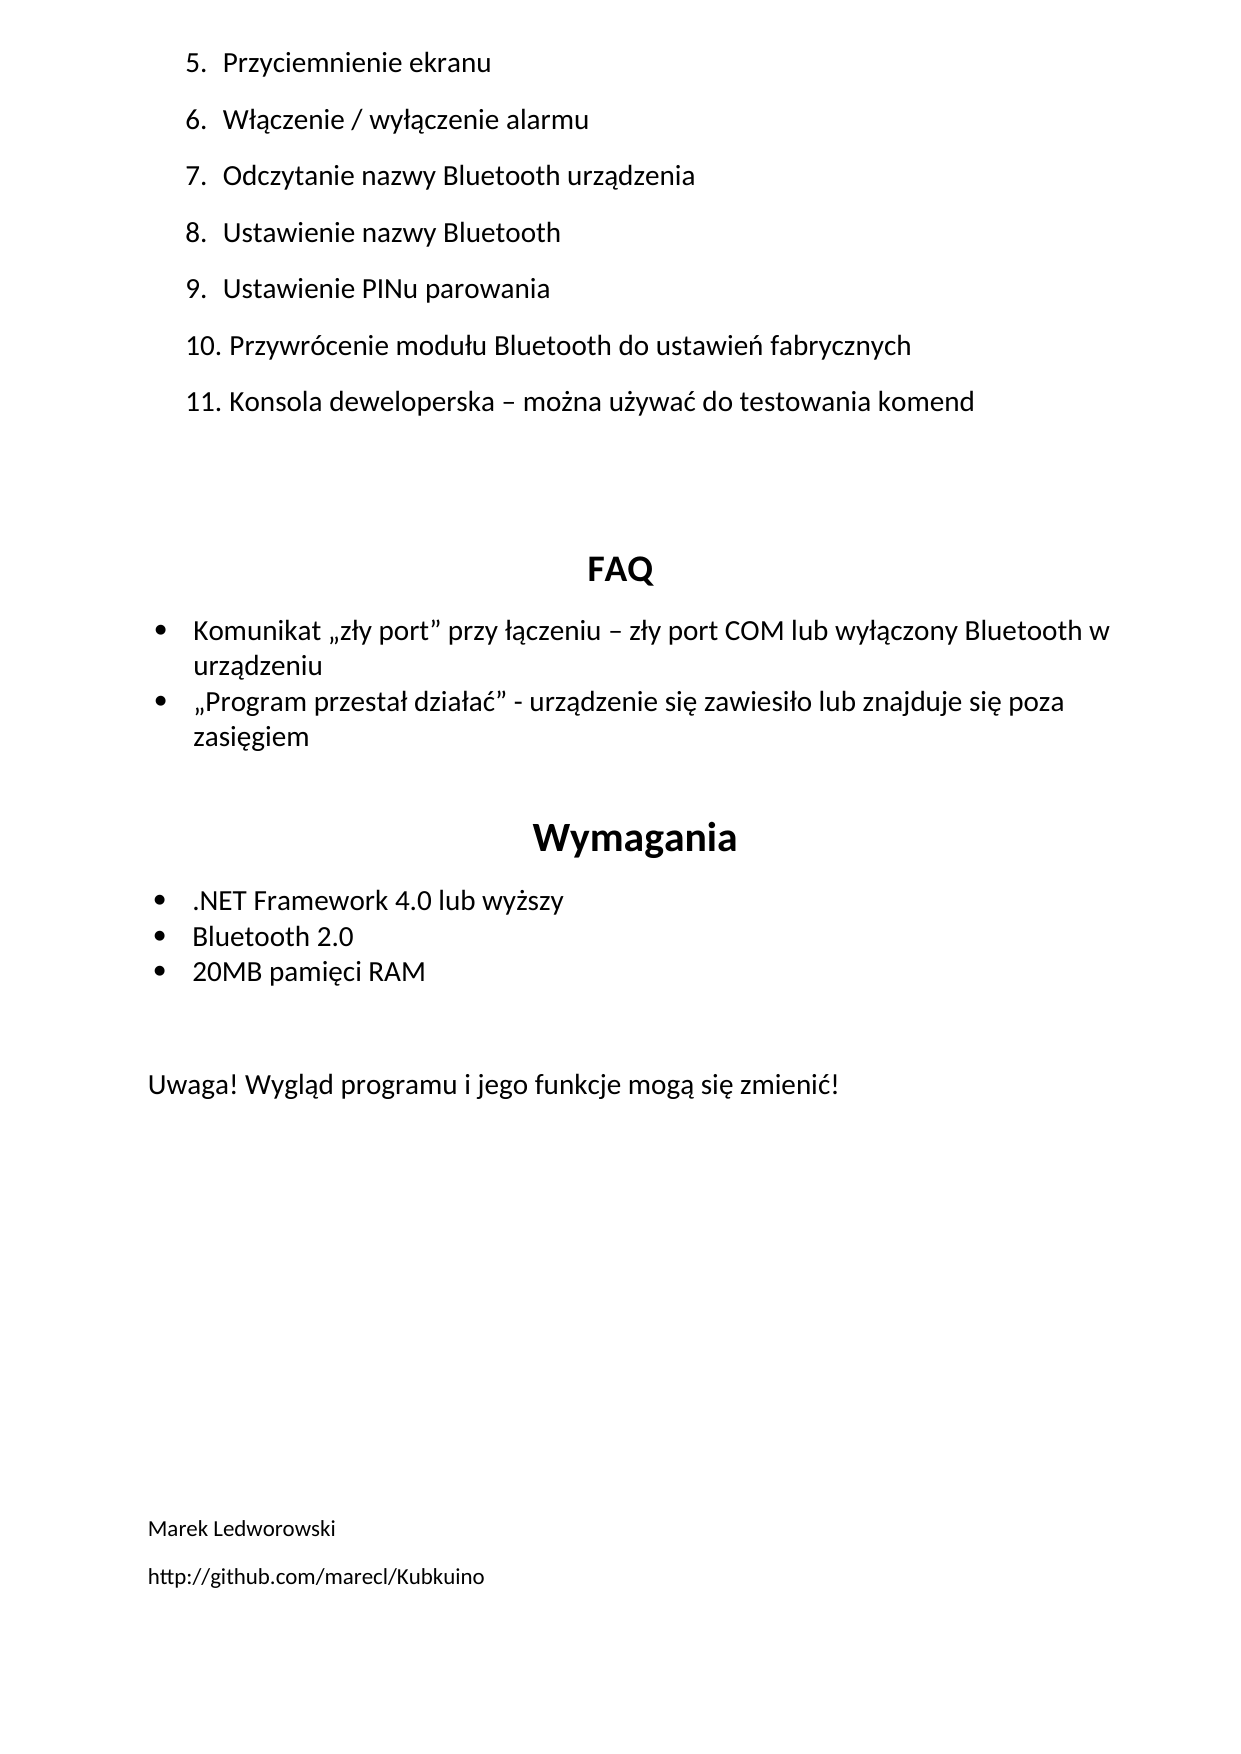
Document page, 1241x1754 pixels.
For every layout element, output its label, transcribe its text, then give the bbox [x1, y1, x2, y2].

list Włączenie / wyłączenie alarmu [185, 101, 1093, 136]
text Uwaga! Wygląd programu i jego funkcje mogą się zmienić! [148, 1066, 1122, 1102]
text http://github.com/marecl/Kubkuino [148, 1562, 1122, 1591]
list „Program przestał działać” - urządzenie się zawiesiło lub znajduje się poza zasięgiem [156, 683, 1122, 754]
list Przyciemnienie ekranu [185, 44, 1093, 80]
list Komunikat „zły port” przy łączeniu – zły port COM lub wyłączony Bluetooth w urządzeniu [156, 612, 1122, 683]
text Marek Ledworowski [148, 1514, 1122, 1542]
text FAQ [118, 545, 1122, 591]
list Bluetooth 2.0 [154, 918, 1122, 953]
list Konsola deweloperska – można używać do testowania komend [185, 383, 1093, 419]
list 20MB pamięci RAM [154, 953, 1122, 989]
list Ustawienie nazwy Bluetooth [185, 214, 1093, 249]
text Wymagania [148, 811, 1122, 861]
list Przywrócenie modułu Bluetooth do ustawień fabrycznych [185, 327, 1093, 362]
list .NET Framework 4.0 lub wyższy [154, 882, 1122, 918]
list Ustawienie PINu parowania [185, 270, 1093, 306]
list Odczytanie nazwy Bluetooth urządzenia [185, 157, 1093, 193]
